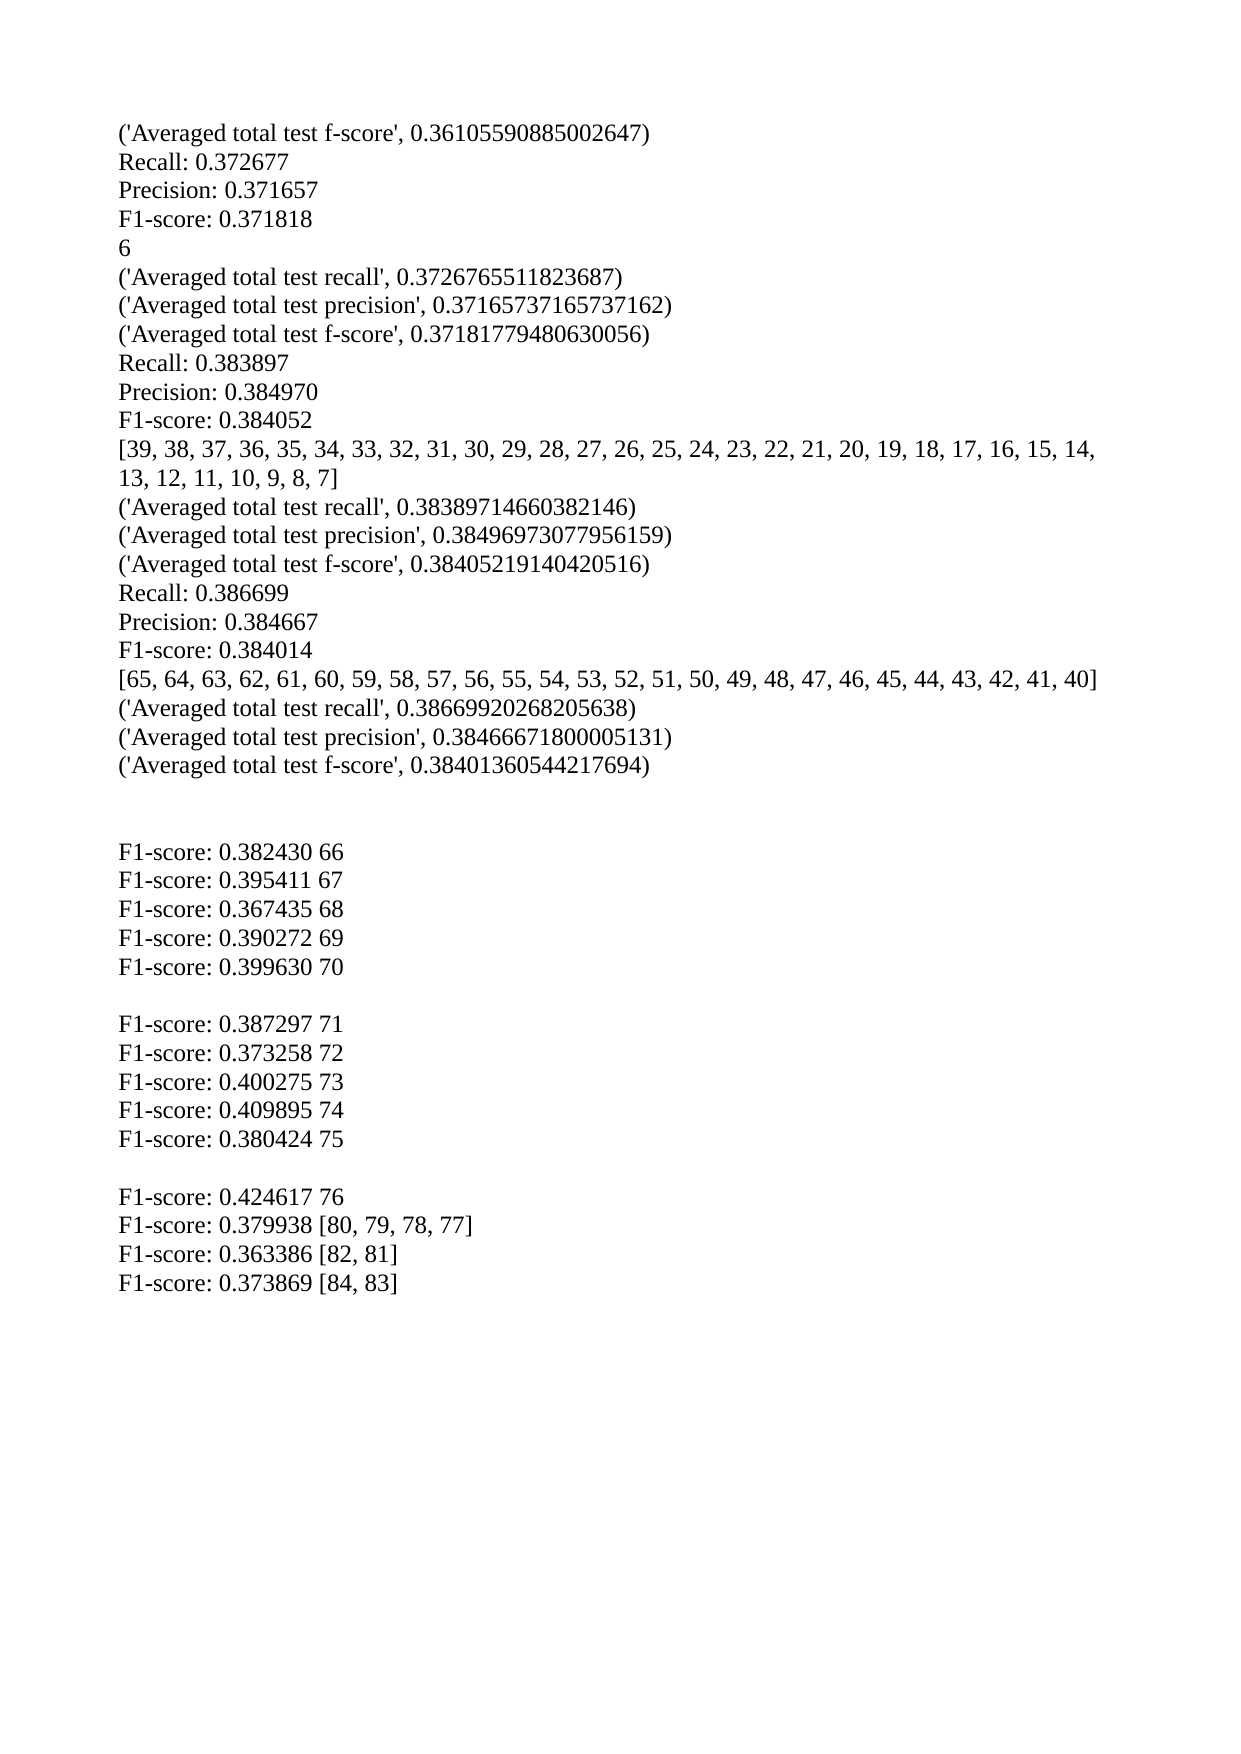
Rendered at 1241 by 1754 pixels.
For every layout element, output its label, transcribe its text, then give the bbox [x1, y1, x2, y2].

text ('Averaged total test f-score', 0.36105590885002647) [118, 118, 1122, 147]
text ('Averaged total test f-score', 0.37181779480630056) [118, 319, 1122, 348]
text F1-score: 0.384014 [118, 636, 1122, 664]
text F1-score: 0.371818 [118, 204, 1122, 233]
text [39, 38, 37, 36, 35, 34, 33, 32, 31, 30, 29, 28, 27, 26, 25, 24, 23, 22, 21, 20, 19, 18, 17, 16, 15, 14, 13, 12, 11, 10, 9, 8, 7] [118, 434, 1122, 492]
text ('Averaged total test f-score', 0.38401360544217694) [118, 751, 1122, 779]
text F1-score: 0.373869 [84, 83] [118, 1268, 1122, 1297]
text F1-score: 0.399630 70 [118, 952, 1122, 981]
text F1-score: 0.363386 [82, 81] [118, 1239, 1122, 1268]
text ('Averaged total test recall', 0.3726765511823687) [118, 262, 1122, 291]
text Recall: 0.383897 [118, 348, 1122, 377]
text Precision: 0.384667 [118, 607, 1122, 636]
text [65, 64, 63, 62, 61, 60, 59, 58, 57, 56, 55, 54, 53, 52, 51, 50, 49, 48, 47, 46, 45, 44, 43, 42, 41, 40] [118, 664, 1122, 693]
text ('Averaged total test recall', 0.38669920268205638) [118, 693, 1122, 722]
text F1-score: 0.380424 75 [118, 1124, 1122, 1153]
text ('Averaged total test f-score', 0.38405219140420516) [118, 549, 1122, 578]
text ('Averaged total test precision', 0.38466671800005131) [118, 722, 1122, 751]
text F1-score: 0.424617 76 [118, 1182, 1122, 1211]
text 6 [118, 233, 1122, 262]
text F1-score: 0.409895 74 [118, 1096, 1122, 1124]
text F1-score: 0.400275 73 [118, 1067, 1122, 1096]
text F1-score: 0.395411 67 [118, 866, 1122, 894]
text ('Averaged total test precision', 0.38496973077956159) [118, 521, 1122, 549]
text ('Averaged total test recall', 0.38389714660382146) [118, 492, 1122, 521]
text F1-score: 0.390272 69 [118, 923, 1122, 952]
text Precision: 0.384970 [118, 377, 1122, 406]
text F1-score: 0.384052 [118, 406, 1122, 434]
text F1-score: 0.379938 [80, 79, 78, 77] [118, 1211, 1122, 1239]
text F1-score: 0.382430 66 [118, 837, 1122, 866]
text Recall: 0.386699 [118, 578, 1122, 607]
text Recall: 0.372677 [118, 147, 1122, 176]
text F1-score: 0.387297 71 [118, 1009, 1122, 1038]
text F1-score: 0.373258 72 [118, 1038, 1122, 1067]
text ('Averaged total test precision', 0.37165737165737162) [118, 291, 1122, 319]
text Precision: 0.371657 [118, 176, 1122, 204]
text F1-score: 0.367435 68 [118, 894, 1122, 923]
